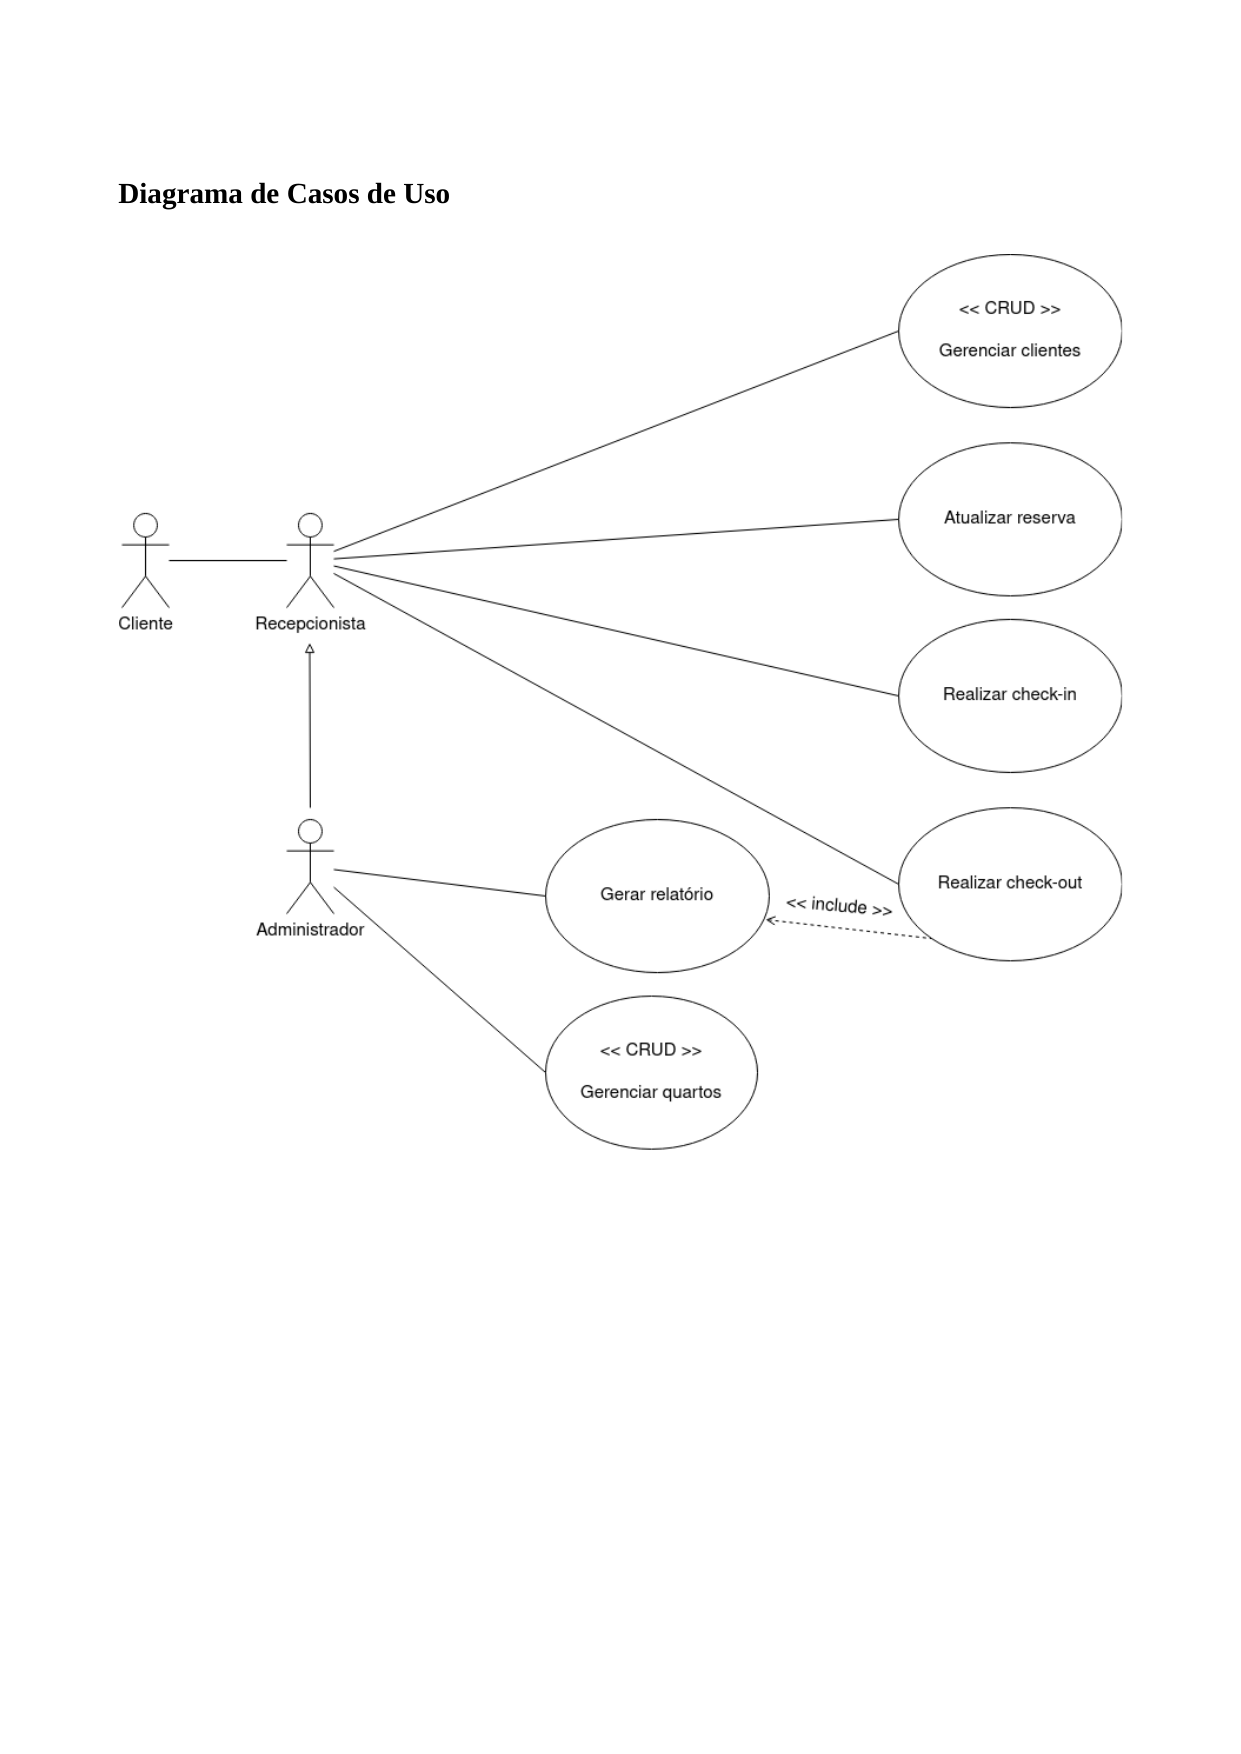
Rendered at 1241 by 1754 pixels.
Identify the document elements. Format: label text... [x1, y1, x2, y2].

text Diagrama de Casos de Uso [118, 176, 1122, 210]
picture [118, 254, 1123, 1151]
